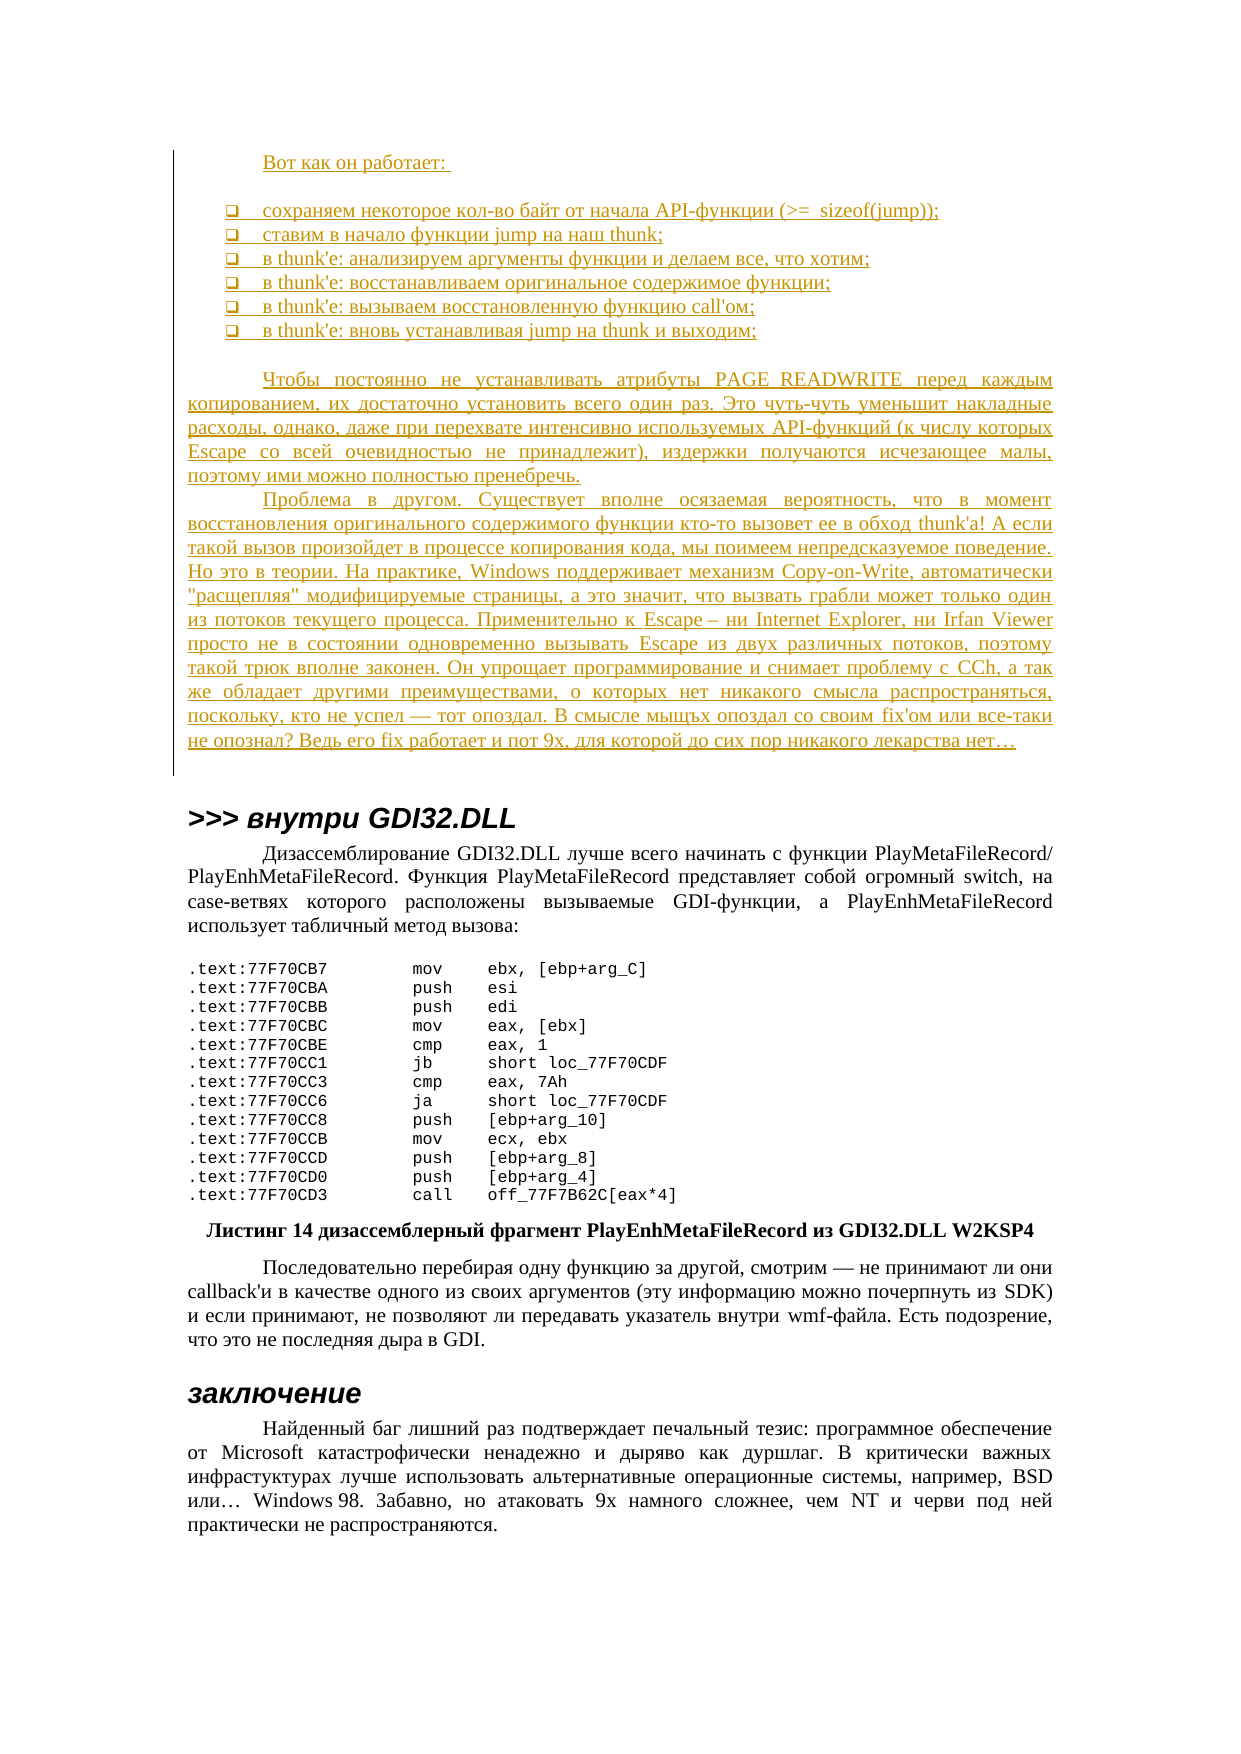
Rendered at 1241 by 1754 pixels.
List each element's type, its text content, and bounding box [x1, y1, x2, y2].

list в thunk'е: восстанавливаем оригинальное содержимое функции; [225, 270, 1053, 294]
text Найденный баг лишний раз подтверждает печальный тезис: программное обеспечение от Microsoft катастрофически ненадежно и дыряво как дуршлаг. В критически важных инфрастуктурах лучше использовать альтернативные операционные системы, например, BSD или… Windows 98. Забавно, но атаковать 9x намного сложнее, чем NT и черви под ней практически не распространяются. [187, 1416, 1053, 1536]
text .text:77F70CBE cmp eax, 1 [187, 1036, 1053, 1055]
text .text:77F70CBC mov eax, [ebx] [187, 1017, 1053, 1036]
text Чтобы постоянно не устанавливать атрибуты PAGE_READWRITE перед каждым копированием, их достаточно установить всего один раз. Это чуть-чуть уменьшит накладные [187, 367, 1053, 411]
text .text:77F70CC3 cmp eax, 7Ah [187, 1074, 1053, 1093]
list в thunk'е: вызываем восстановленную функцию call'ом; [225, 294, 1053, 318]
subtitle заключение [187, 1376, 1053, 1410]
text .text:77F70CD3 call off_77F7B62C[eax*4] [187, 1187, 1053, 1206]
text .text:77F70CBA push esi [187, 979, 1053, 998]
text .text:77F70CC8 push [ebp+arg_10] [187, 1112, 1053, 1130]
subtitle >>> внутри GDI32.DLL [187, 801, 1053, 834]
text поэтому ими можно полностью пренебречь. [187, 461, 1053, 487]
text Проблема в другом. Существует вполне осязаемая вероятность, что в момент восстановления оригинального содержимого функции кто-то вызовет ее в обход thunk'а! А если [187, 487, 1053, 532]
text Escape со всей очевидностью не принадлежит), издержки получаются исчезающее малы, [187, 436, 1053, 460]
text из потоков текущего процесса. Применительно к Escape – ни Internet Explorer, ни Irfan Viewer [187, 605, 1053, 628]
text Последовательно перебирая одну функцию за другой, смотрим — не принимают ли они callback'и в качестве одного из своих аргументов (эту информацию можно почерпнуть из SDK) и если принимают, не позволяют ли передавать указатель внутри wmf-файла. Есть подозрение, что это не последняя дыра в GDI. [187, 1255, 1053, 1351]
list сохраняем некоторое кол-во байт от начала API-функции (>= sizeof(jump)); [225, 198, 1053, 222]
list в thunk'е: анализируем аргументы функции и делаем все, что хотим; [225, 246, 1053, 270]
text Дизассемблирование GDI32.DLL лучше всего начинать с функции PlayMetaFileRecord/ PlayEnhMetaFileRecord. Функция PlayMetaFileRecord представляет собой огромный switch, на case-ветвях которого расположены вызываемые GDI-функции, а PlayEnhMetaFileRecord использует табличный метод вызова: [187, 840, 1053, 937]
text .text:77F70CCD push [ebp+arg_8] [187, 1149, 1053, 1168]
text такой вызов произойдет в процессе копирования кода, мы поимеем непредсказуемое поведение. [187, 533, 1053, 556]
list в thunk'е: вновь устанавливая jump на thunk и выходим; [225, 318, 1053, 342]
text поскольку, кто не успел — тот опоздал. В смысле мыщъх опоздал со своим fix'ом или все-таки [187, 701, 1053, 724]
text же обладает другими преимуществами, о которых нет никакого смысла распространяться, [187, 677, 1053, 700]
text .text:77F70CC1 jb short loc_77F70CDF [187, 1055, 1053, 1074]
list ставим в начало функции jump на наш thunk; [225, 222, 1053, 246]
text Листинг 14 дизассемблерный фрагмент PlayEnhMetaFileRecord из GDI32.DLL W2KSP4 [187, 1218, 1053, 1242]
text просто не в состоянии одновременно вызывать Escape из двух различных потоков, поэтому [187, 629, 1053, 652]
text .text:77F70CB7 mov ebx, [ebp+arg_C] [187, 961, 1053, 979]
text не опознал? Ведь его fix работает и пот 9x, для которой до сих пор никакого лекарства нет… [187, 725, 1053, 752]
text такой трюк вполне законен. Он упрощает программирование и снимает проблему с CCh, а так [187, 653, 1053, 676]
text .text:77F70CC6 ja short loc_77F70CDF [187, 1093, 1053, 1112]
text .text:77F70CCB mov ecx, ebx [187, 1130, 1053, 1149]
text .text:77F70CD0 push [ebp+arg_4] [187, 1168, 1053, 1187]
text расходы, однако, даже при перехвате интенсивно используемых API-функций (к числу которых [187, 412, 1053, 435]
text .text:77F70CBB push edi [187, 998, 1053, 1017]
text Вот как он работает: [187, 150, 1053, 174]
text Но это в теории. На практике, Windows поддерживает механизм Copy-on-Write, автоматически "расщепляя" модифицируемые страницы, а это значит, что вызвать грабли может только один [187, 557, 1053, 604]
